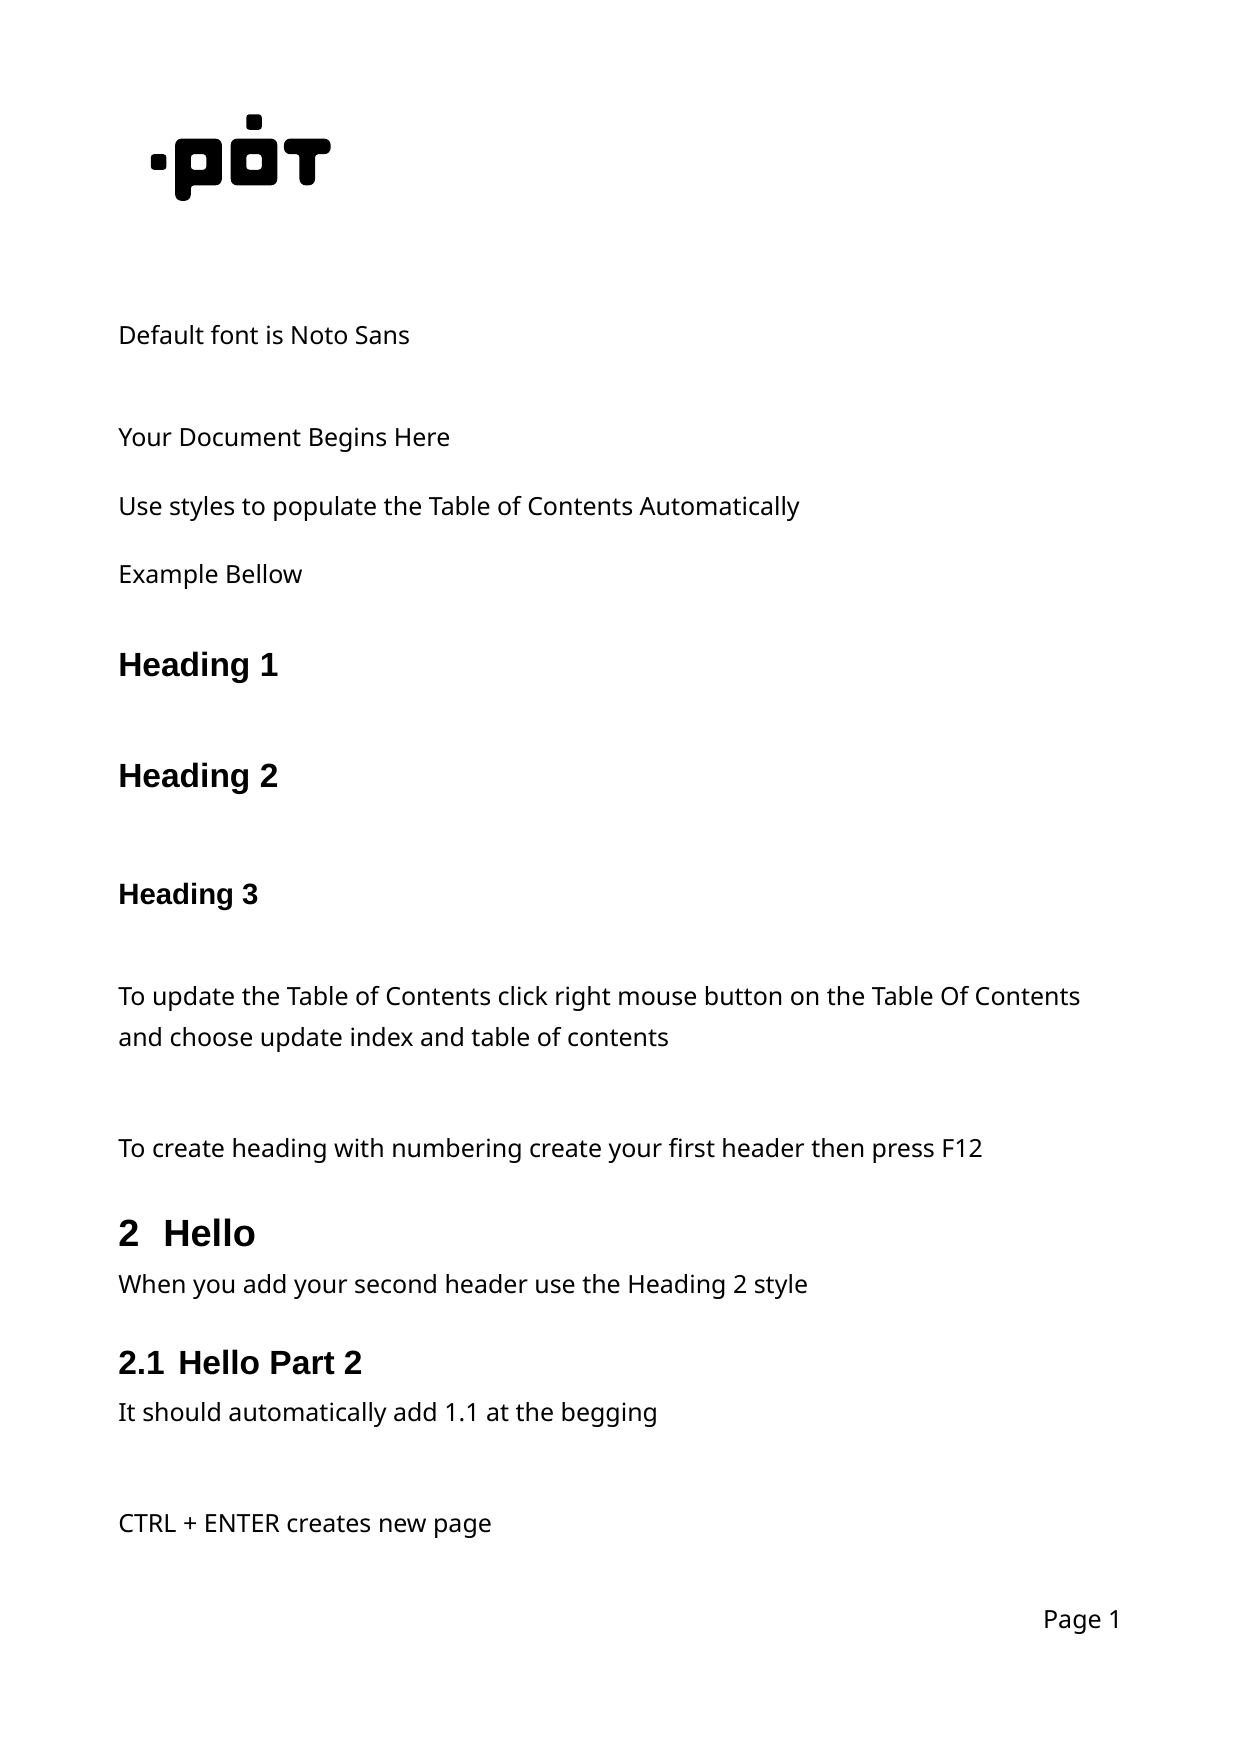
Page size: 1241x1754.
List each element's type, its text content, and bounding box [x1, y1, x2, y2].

text Use styles to populate the Table of Contents Automatically [118, 488, 1122, 522]
subtitle Heading 2 [118, 756, 1122, 794]
text Example Bellow [118, 556, 1122, 590]
text CTRL + ENTER creates new page [118, 1505, 1122, 1539]
subtitle Heading 3 [118, 877, 1122, 911]
subtitle Hello Part 2 [118, 1343, 1122, 1382]
text When you add your second header use the Heading 2 style [118, 1267, 1122, 1301]
text Your Document Begins Here [118, 420, 1122, 454]
text It should automatically add 1.1 at the begging [118, 1394, 1122, 1428]
subtitle Hello [118, 1211, 1122, 1254]
text To create heading with numbering create your first header then press F12 [118, 1130, 1122, 1164]
text Default font is Noto Sans [118, 318, 1122, 352]
subtitle Heading 1 [118, 645, 1122, 723]
text To update the Table of Contents click right mouse button on the Table Of Contents and choose update index and table of contents [118, 979, 1122, 1054]
